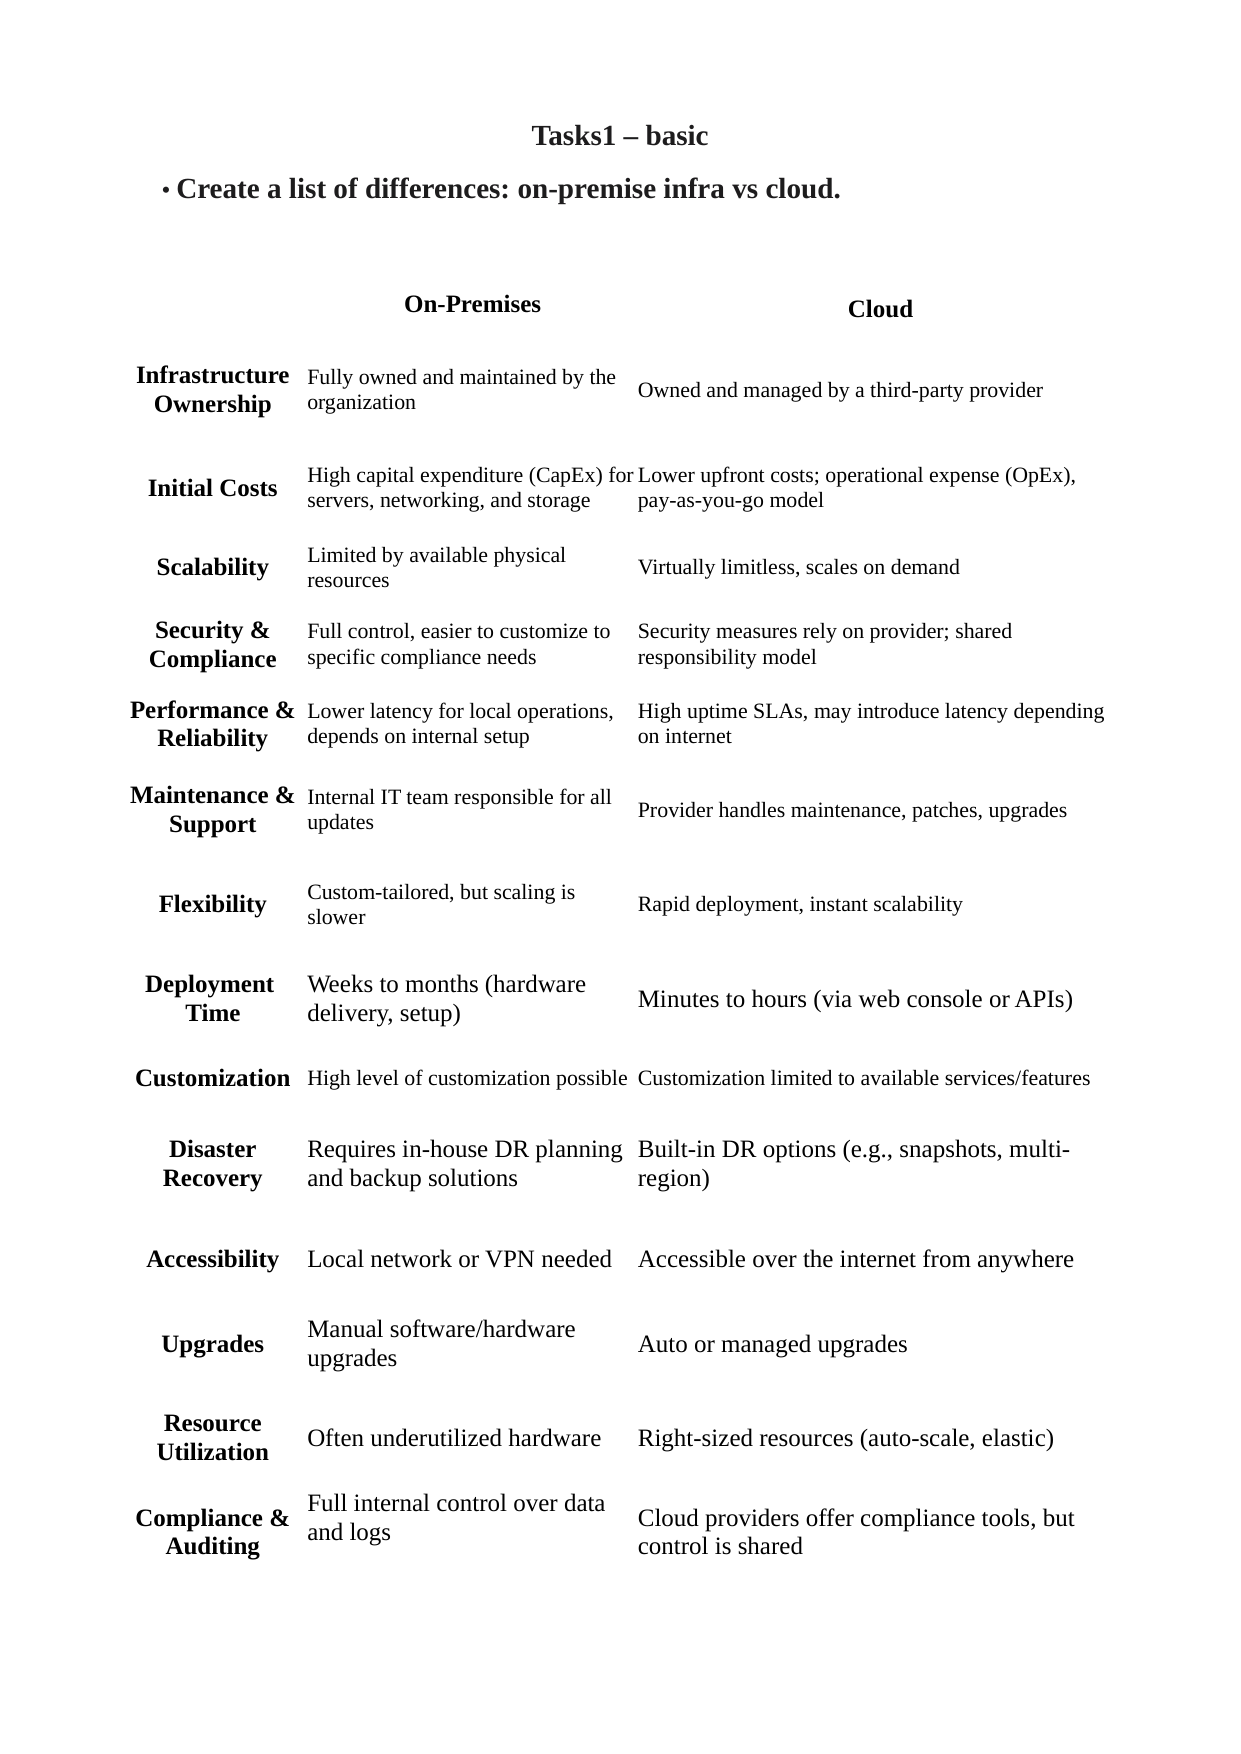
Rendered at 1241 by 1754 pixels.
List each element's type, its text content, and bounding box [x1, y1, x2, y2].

table_cell Local network or VPN needed [307, 1216, 638, 1301]
table_cell Limited by available physical resources [307, 531, 638, 602]
table_cell Owned and managed by a third-party provider [638, 335, 1123, 443]
table_cell Customization [118, 1046, 307, 1110]
table_cell Scalability [118, 531, 307, 602]
table_cell Auto or managed upgrades [638, 1301, 1123, 1386]
table_cell Lower latency for local operations, depends on internal setup [307, 685, 638, 762]
table_cell Compliance & Auditing [118, 1488, 307, 1574]
table_cell Security & Compliance [118, 602, 307, 685]
table_cell Provider handles maintenance, patches, upgrades [638, 762, 1123, 857]
table_cell Manual software/hardware upgrades [307, 1301, 638, 1386]
table_cell Internal IT team responsible for all updates [307, 762, 638, 857]
table_cell Deployment Time [118, 951, 307, 1046]
table_cell High capital expenditure (CapEx) for servers, networking, and storage [307, 443, 638, 531]
table_cell Custom-tailored, but scaling is slower [307, 857, 638, 951]
table_header [118, 272, 307, 335]
table_cell Requires in-house DR planning and backup solutions [307, 1110, 638, 1216]
table_cell Minutes to hours (via web console or APIs) [638, 951, 1123, 1046]
table_cell Lower upfront costs; operational expense (OpEx), pay-as-you-go model [638, 443, 1123, 531]
table_cell Built-in DR options (e.g., snapshots, multi-region) [638, 1110, 1123, 1216]
table_cell Infrastructure Ownership [118, 335, 307, 443]
table_cell High level of customization possible [307, 1046, 638, 1110]
table_cell Resource Utilization [118, 1386, 307, 1488]
table_cell Full control, easier to customize to specific compliance needs [307, 602, 638, 685]
table_cell Often underutilized hardware [307, 1386, 638, 1488]
table_cell Accessibility [118, 1216, 307, 1301]
table_cell Cloud providers offer compliance tools, but control is shared [638, 1488, 1123, 1574]
table_header Cloud [638, 272, 1123, 335]
table_cell Virtually limitless, scales on demand [638, 531, 1123, 602]
table_header On-Premises [307, 272, 638, 335]
table_cell High uptime SLAs, may introduce latency depending on internet [638, 685, 1123, 762]
table_cell Performance & Reliability [118, 685, 307, 762]
table_cell Maintenance & Support [118, 762, 307, 857]
table_cell Security measures rely on provider; shared responsibility model [638, 602, 1123, 685]
table_cell Flexibility [118, 857, 307, 951]
table_cell Weeks to months (hardware delivery, setup) [307, 951, 638, 1046]
list Create a list of differences: on-premise infra vs cloud. [162, 171, 1122, 205]
table_cell Right-sized resources (auto-scale, elastic) [638, 1386, 1123, 1488]
table_cell Customization limited to available services/features [638, 1046, 1123, 1110]
table_cell Initial Costs [118, 443, 307, 531]
table_cell Rapid deployment, instant scalability [638, 857, 1123, 951]
table_cell Full internal control over data and logs [307, 1488, 638, 1574]
table_cell Disaster Recovery [118, 1110, 307, 1216]
text Tasks1 – basic [118, 118, 1122, 152]
table_cell Fully owned and maintained by the organization [307, 335, 638, 443]
table_cell Accessible over the internet from anywhere [638, 1216, 1123, 1301]
table_cell Upgrades [118, 1301, 307, 1386]
